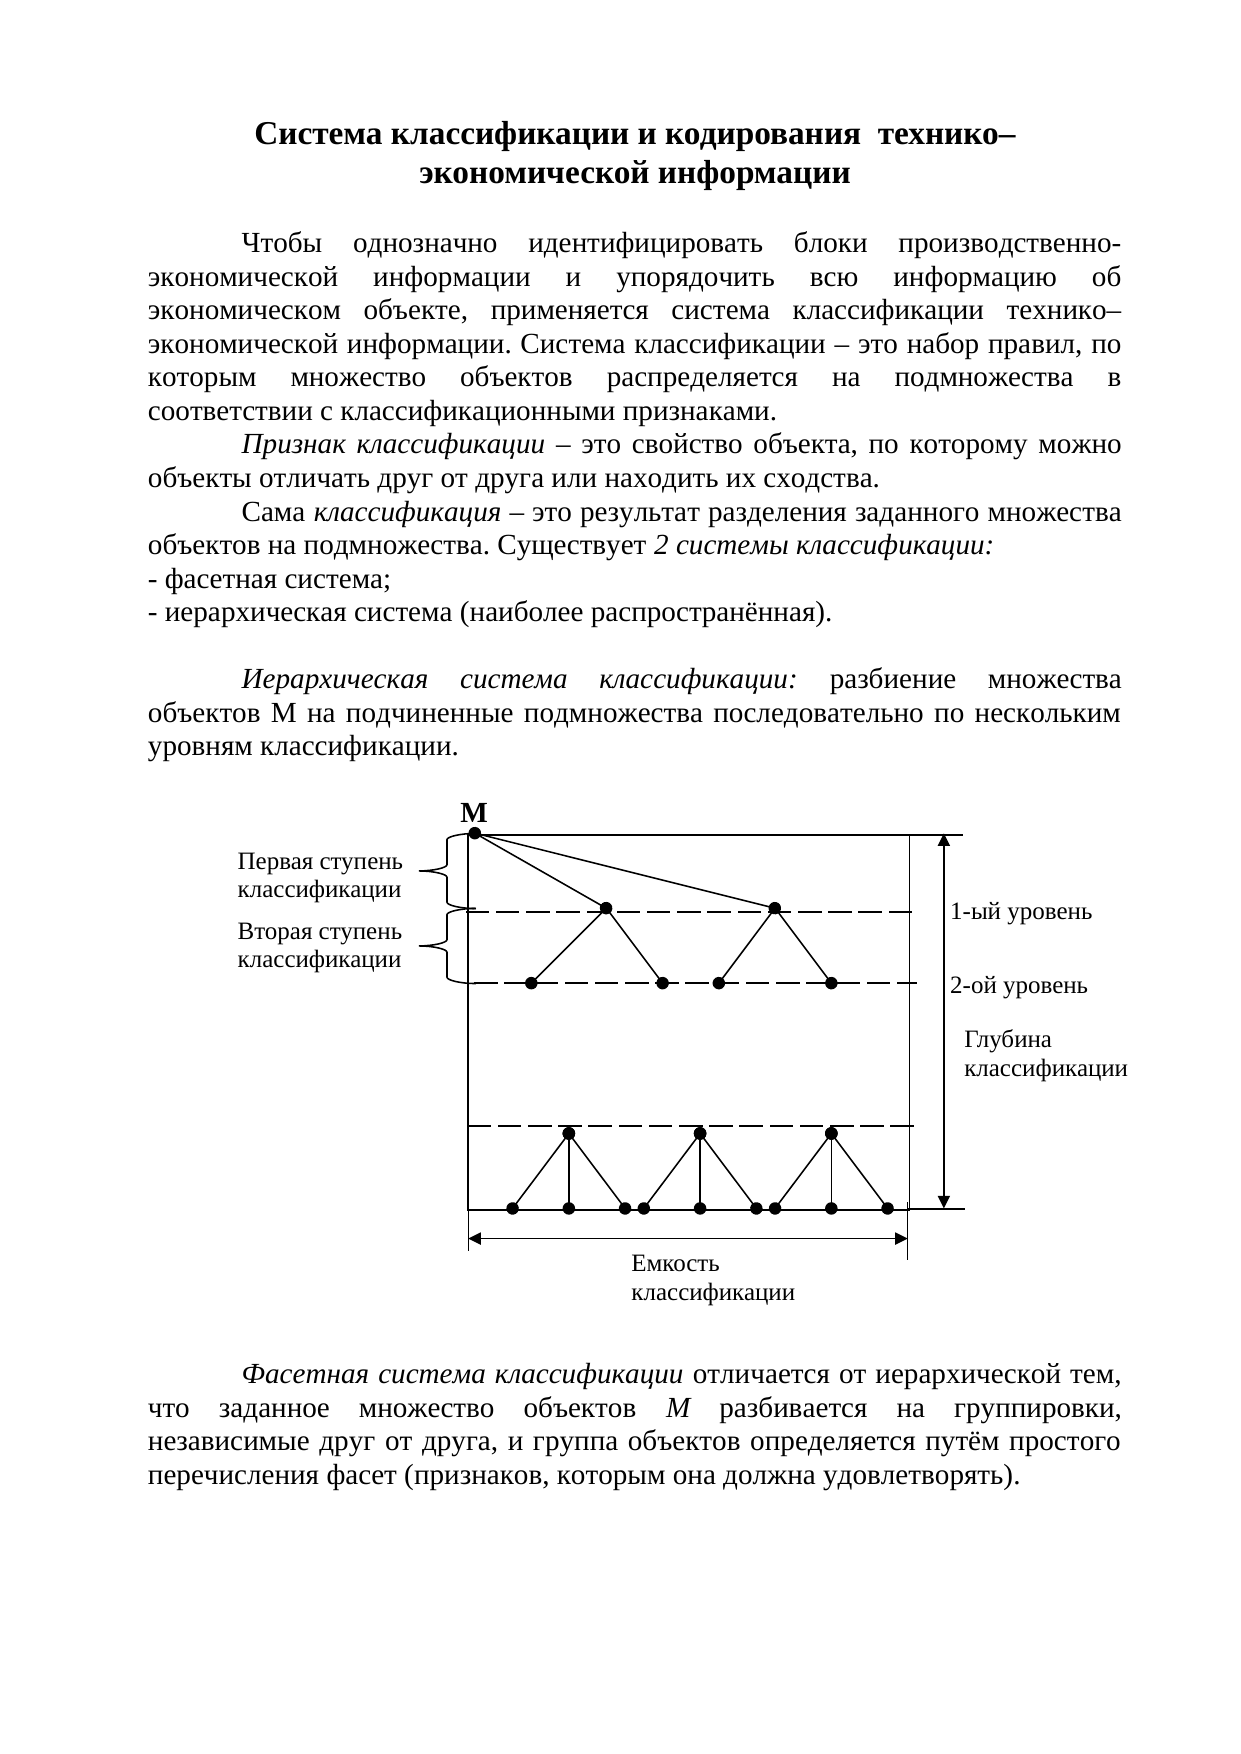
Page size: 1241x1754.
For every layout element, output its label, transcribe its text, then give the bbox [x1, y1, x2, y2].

text Иерархическая система классификации: разбиение множества объектов М на подчиненные подмножества последовательно по нескольким уровням классификации. [148, 661, 1122, 762]
text Чтобы однозначно идентифицировать блоки производственно-экономической информации и упорядочить всю информацию об экономическом объекте, применяется система классификации технико–экономической информации. Система классификации – это набор правил, по которым множество объектов распределяется на подмножества в соответствии с классификационными признаками. [148, 225, 1122, 427]
text Фасетная система классификации отличается от иерархической тем, что заданное множество объектов М разбивается на группировки, независимые друг от друга, и группа объектов определяется путём простого перечисления фасет (признаков, которым она должна удовлетворять). [148, 1356, 1122, 1490]
text - фасетная система; [148, 561, 1122, 594]
text - иерархическая система (наиболее распространённая). [148, 594, 1122, 628]
text Сама классификация – это результат разделения заданного множества объектов на подмножества. Существует 2 системы классификации: [148, 494, 1122, 561]
text Признак классификации – это свойство объекта, по которому можно объекты отличать друг от друга или находить их сходства. [148, 427, 1122, 494]
subtitle Система классификации и кодирования технико–экономической информации [148, 114, 1122, 190]
text М [148, 796, 1122, 829]
